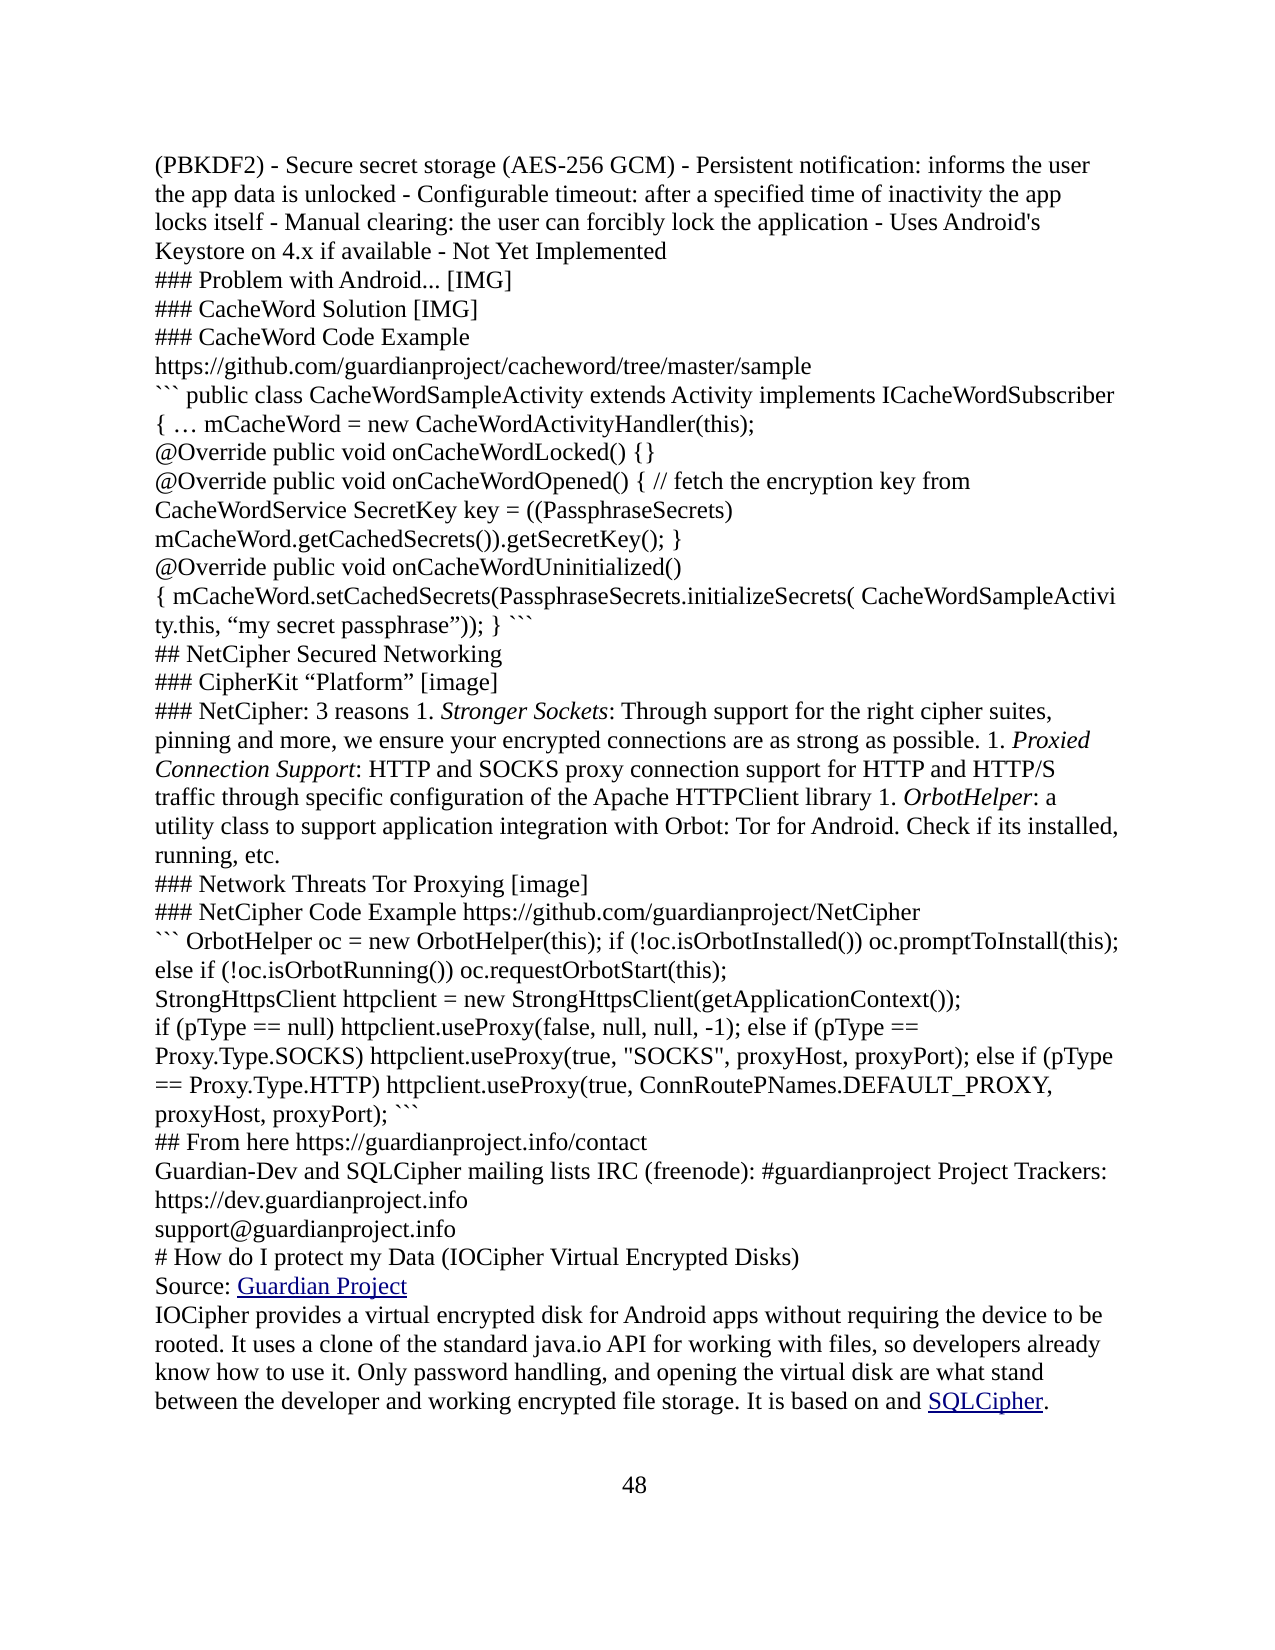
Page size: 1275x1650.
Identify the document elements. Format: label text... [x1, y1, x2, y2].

table_cell # How do I protect my Data (IOCipher Virtual Encrypted Disks) [150, 1243, 1125, 1271]
table_cell if (pType == null) httpclient.useProxy(false, null, null, -1); else if (pType == Proxy.Type.SOCKS) httpclient.useProxy(true, "SOCKS", proxyHost, proxyPort); else if (pType == Proxy.Type.HTTP) httpclient.useProxy(true, ConnRoutePNames.DEFAULT_PROXY, proxyHost, proxyPort); ``` [150, 1013, 1125, 1127]
table_cell ### CipherKit “Platform” [image] [150, 668, 1125, 696]
table_cell support@guardianproject.info [150, 1214, 1125, 1242]
table_cell ``` OrbotHelper oc = new OrbotHelper(this); if (!oc.isOrbotInstalled()) oc.promptToInstall(this); else if (!oc.isOrbotRunning()) oc.requestOrbotStart(this); [150, 926, 1125, 984]
table_cell ### CacheWord Code Example https://github.com/guardianproject/cacheword/tree/master/sample [150, 323, 1125, 380]
table_cell (PBKDF2) - Secure secret storage (AES-256 GCM) - Persistent notification: informs the user the app data is unlocked - Configurable timeout: after a specified time of inactivity the app locks itself - Manual clearing: the user can forcibly lock the application - Uses Android's Keystore on 4.x if available - Not Yet Implemented [150, 150, 1125, 265]
table_cell @Override public void onCacheWordLocked() {} [150, 438, 1125, 466]
table_cell ## From here https://guardianproject.info/contact [150, 1128, 1125, 1156]
table_cell IOCipher provides a virtual encrypted disk for Android apps without requiring the device to be rooted. It uses a clone of the standard java.io API for working with files, so developers already know how to use it. Only password handling, and opening the virtual disk are what stand between the developer and working encrypted file storage. It is based on and SQLCipher. [150, 1300, 1125, 1415]
table_cell ``` public class CacheWordSampleActivity extends Activity implements ICacheWordSubscriber { … mCacheWord = new CacheWordActivityHandler(this); [150, 380, 1125, 437]
table_cell Source: Guardian Project [150, 1271, 1125, 1300]
table_cell ### NetCipher: 3 reasons 1. Stronger Sockets: Through support for the right cipher suites, pinning and more, we ensure your encrypted connections are as strong as possible. 1. Proxied Connection Support: HTTP and SOCKS proxy connection support for HTTP and HTTP/S traffic through specific configuration of the Apache HTTPClient library 1. OrbotHelper: a utility class to support application integration with Orbot: Tor for Android. Check if its installed, running, etc. [150, 696, 1125, 869]
table_cell ### Problem with Android... [IMG] [150, 265, 1125, 294]
table_cell ### NetCipher Code Example https://github.com/guardianproject/NetCipher [150, 898, 1125, 926]
table_cell Guardian-Dev and SQLCipher mailing lists IRC (freenode): #guardianproject Project Trackers: https://dev.guardianproject.info [150, 1156, 1125, 1214]
table_cell ### CacheWord Solution [IMG] [150, 294, 1125, 322]
table_cell ### Network Threats Tor Proxying [image] [150, 869, 1125, 897]
table_cell @Override public void onCacheWordOpened() { // fetch the encryption key from CacheWordService SecretKey key = ((PassphraseSecrets) mCacheWord.getCachedSecrets()).getSecretKey(); } [150, 466, 1125, 552]
table_cell ## NetCipher Secured Networking [150, 639, 1125, 667]
table_cell StrongHttpsClient httpclient = new StrongHttpsClient(getApplicationContext()); [150, 984, 1125, 1012]
table_cell @Override public void onCacheWordUninitialized() { mCacheWord.setCachedSecrets(PassphraseSecrets.initializeSecrets( CacheWordSampleActivity.this, “my secret passphrase”)); } ``` [150, 553, 1125, 639]
